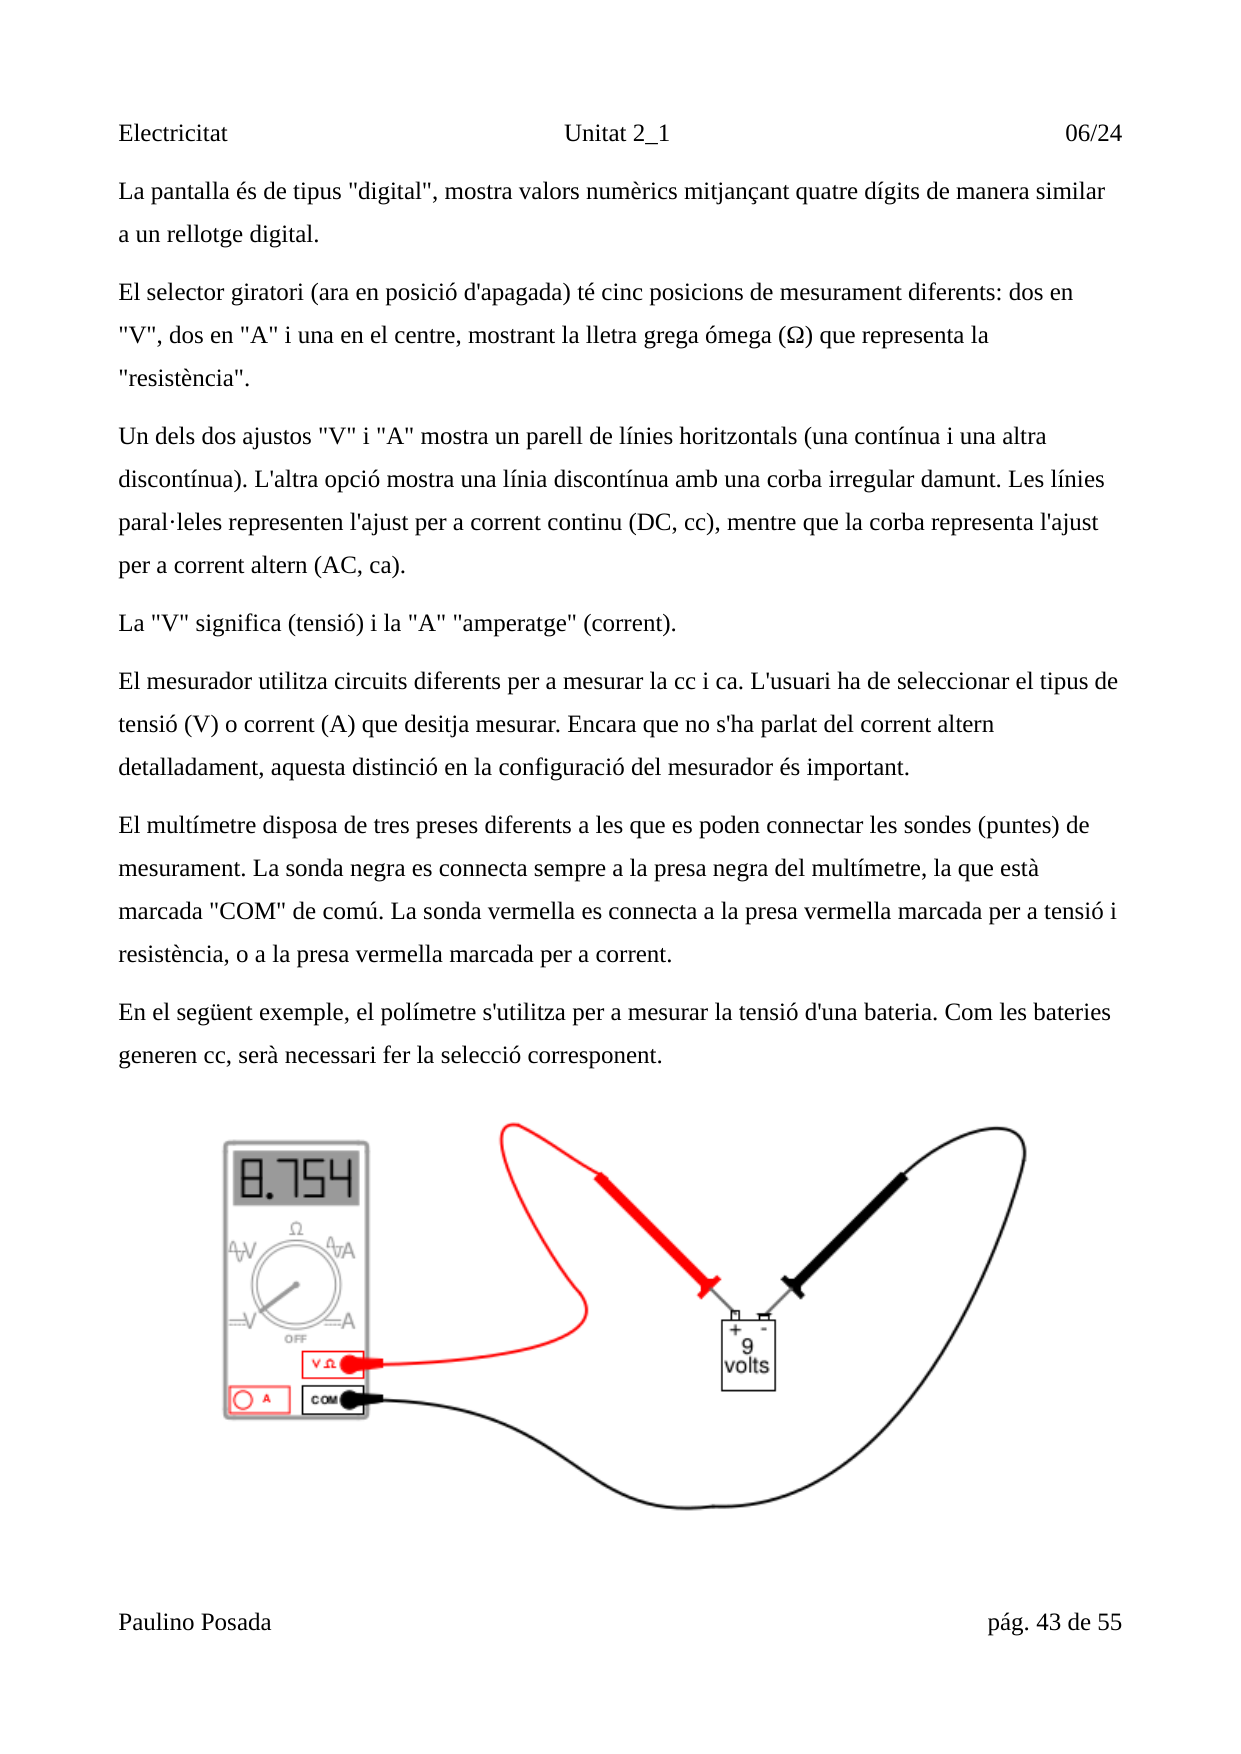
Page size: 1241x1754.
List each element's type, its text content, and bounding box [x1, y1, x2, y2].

text Un dels dos ajustos "V" i "A" mostra un parell de línies horitzontals (una contínua i una altra discontínua). L'altra opció mostra una línia discontínua amb una corba irregular damunt. Les línies paral·leles representen l'ajust per a corrent continu (DC, cc), mentre que la corba representa l'ajust per a corrent altern (AC, ca). [118, 421, 1122, 579]
text La pantalla és de tipus "digital", mostra valors numèrics mitjançant quatre dígits de manera similar a un rellotge digital. [118, 176, 1122, 248]
text El mesurador utilitza circuits diferents per a mesurar la cc i ca. L'usuari ha de seleccionar el tipus de tensió (V) o corrent (A) que desitja mesurar. Encara que no s'ha parlat del corrent altern detalladament, aquesta distinció en la configuració del mesurador és important. [118, 666, 1122, 781]
text La "V" significa (tensió) i la "A" "amperatge" (corrent). [118, 608, 1122, 637]
text En el següent exemple, el polímetre s'utilitza per a mesurar la tensió d'una bateria. Com les bateries generen cc, serà necessari fer la selecció corresponent. [118, 997, 1122, 1069]
text El selector giratori (ara en posició d'apagada) té cinc posicions de mesurament diferents: dos en "V", dos en "A" i una en el centre, mostrant la lletra grega ómega (Ω) que representa la "resistència". [118, 277, 1122, 392]
text El multímetre disposa de tres preses diferents a les que es poden connectar les sondes (puntes) de mesurament. La sonda negra es connecta sempre a la presa negra del multímetre, la que està marcada "COM" de comú. La sonda vermella es connecta a la presa vermella marcada per a tensió i resistència, o a la presa vermella marcada per a corrent. [118, 810, 1122, 968]
picture [205, 1096, 1035, 1520]
